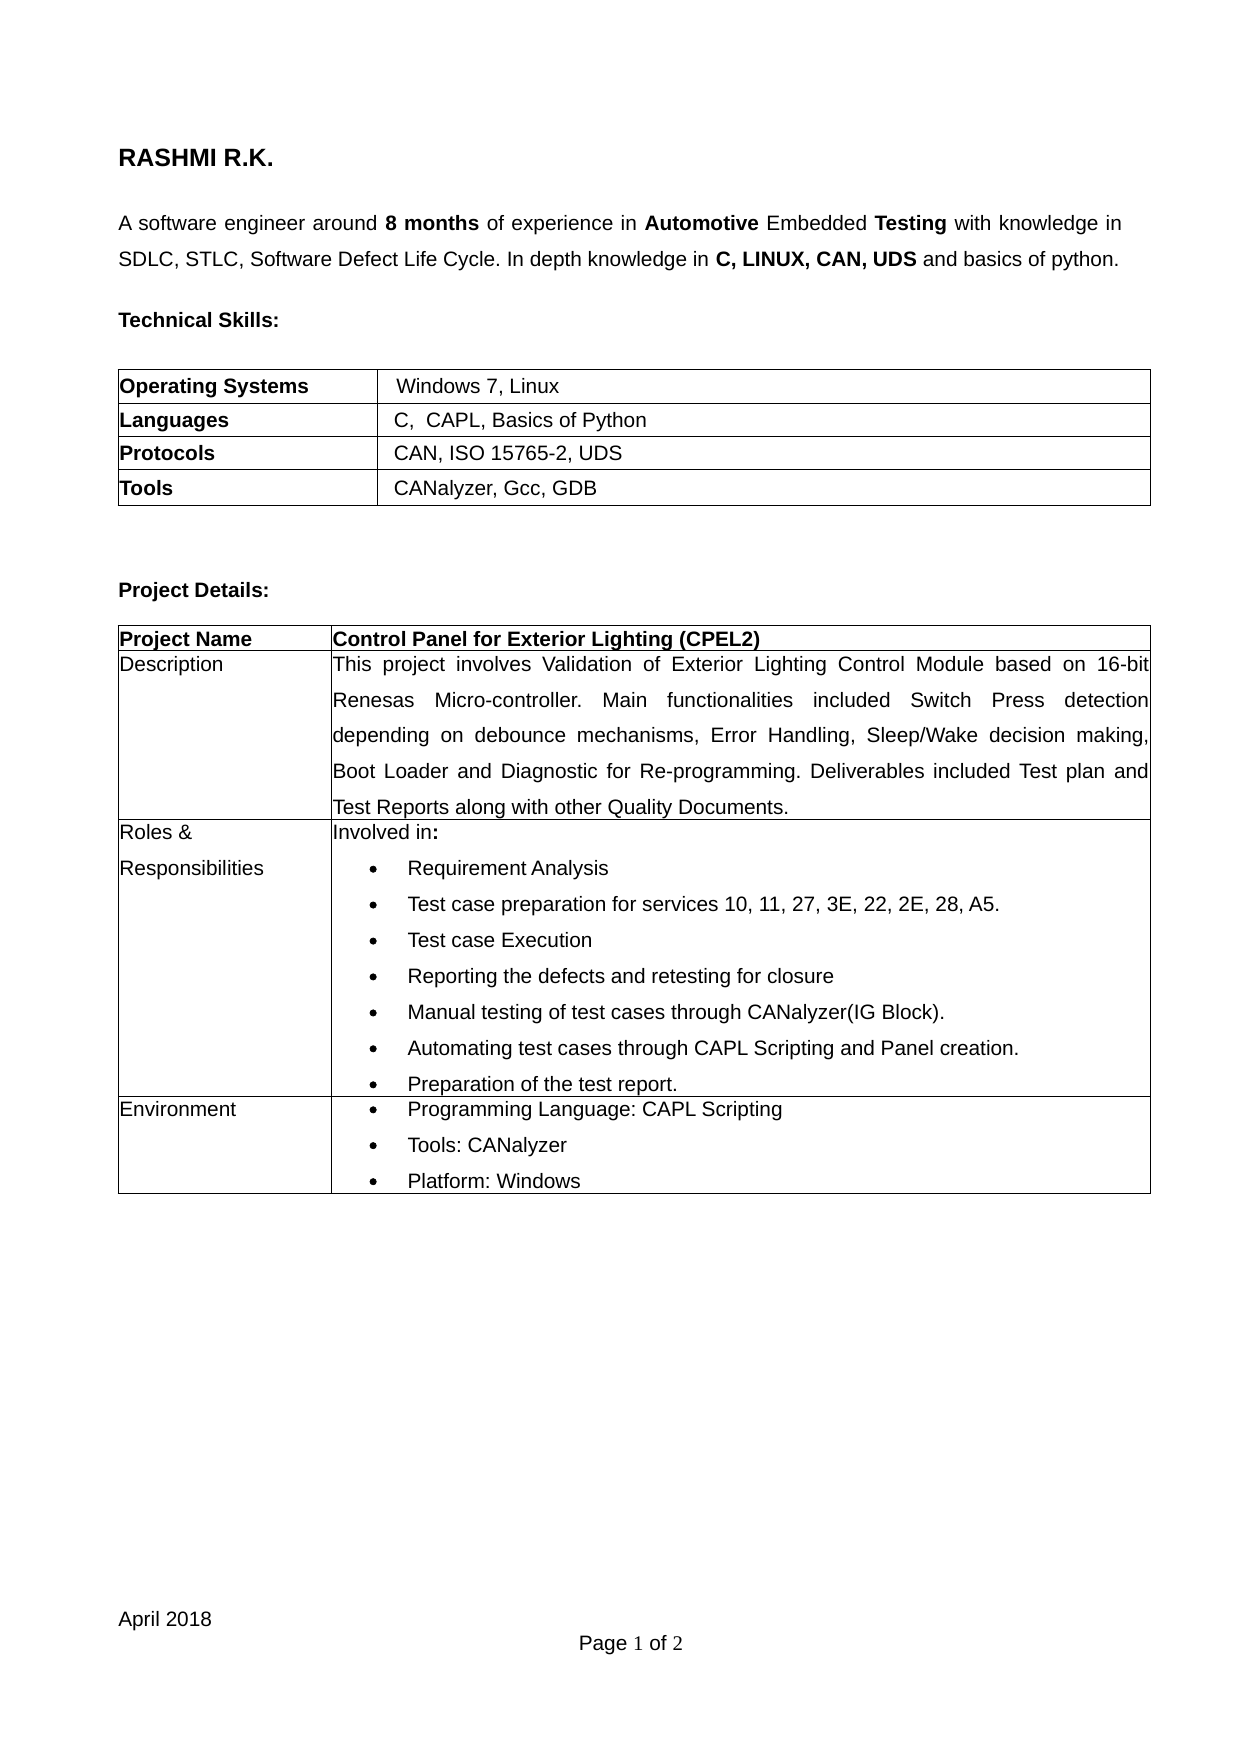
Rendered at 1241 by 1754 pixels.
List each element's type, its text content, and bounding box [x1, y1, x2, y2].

table_cell Description [119, 651, 331, 819]
table_cell CANalyzer, Gcc, GDB [378, 470, 1150, 504]
text Project Details: [118, 577, 1122, 601]
table_header Operating Systems [119, 370, 377, 402]
table_cell Languages [119, 404, 377, 436]
table_cell C, CAPL, Basics of Python [378, 404, 1150, 436]
table_header Windows 7, Linux [378, 370, 1150, 402]
subtitle RASHMI R.K. [118, 143, 1122, 172]
table_cell Programming Language: CAPL Scripting Tools: CANalyzer Platform: Windows [332, 1097, 1150, 1193]
table_cell Protocols [119, 437, 377, 469]
subtitle A software engineer around 8 months of experience in Automotive Embedded Testing with knowledge in SDLC, STLC, Software Defect Life Cycle. In depth knowledge in C, LINUX, CAN, UDS and basics of python. [118, 211, 1122, 271]
table_cell CAN, ISO 15765-2, UDS [378, 437, 1150, 469]
table_cell Roles & Responsibilities [119, 820, 331, 1096]
subtitle Technical Skills: [118, 308, 1122, 332]
table_cell Tools [119, 470, 377, 504]
table_cell This project involves Validation of Exterior Lighting Control Module based on 16-bit Renesas Micro-controller. Main functionalities included Switch Press detection depending on debounce mechanisms, Error Handling, Sleep/Wake decision making, Boot Loader and Diagnostic for Re-programming. Deliverables included Test plan and Test Reports along with other Quality Documents. [332, 651, 1150, 819]
table_header Control Panel for Exterior Lighting (CPEL2) [332, 626, 1150, 650]
table_header Project Name [119, 626, 331, 650]
table_cell Environment [119, 1097, 331, 1193]
table_cell Involved in: Requirement Analysis Test case preparation for services 10, 11, 27, 3E, 22, 2E, 28, A5. Test case Execution Reporting the defects and retesting for closure Manual testing of test cases through CANalyzer(IG Block). Automating test cases through CAPL Scripting and Panel creation. Preparation of the test report. [332, 820, 1150, 1096]
